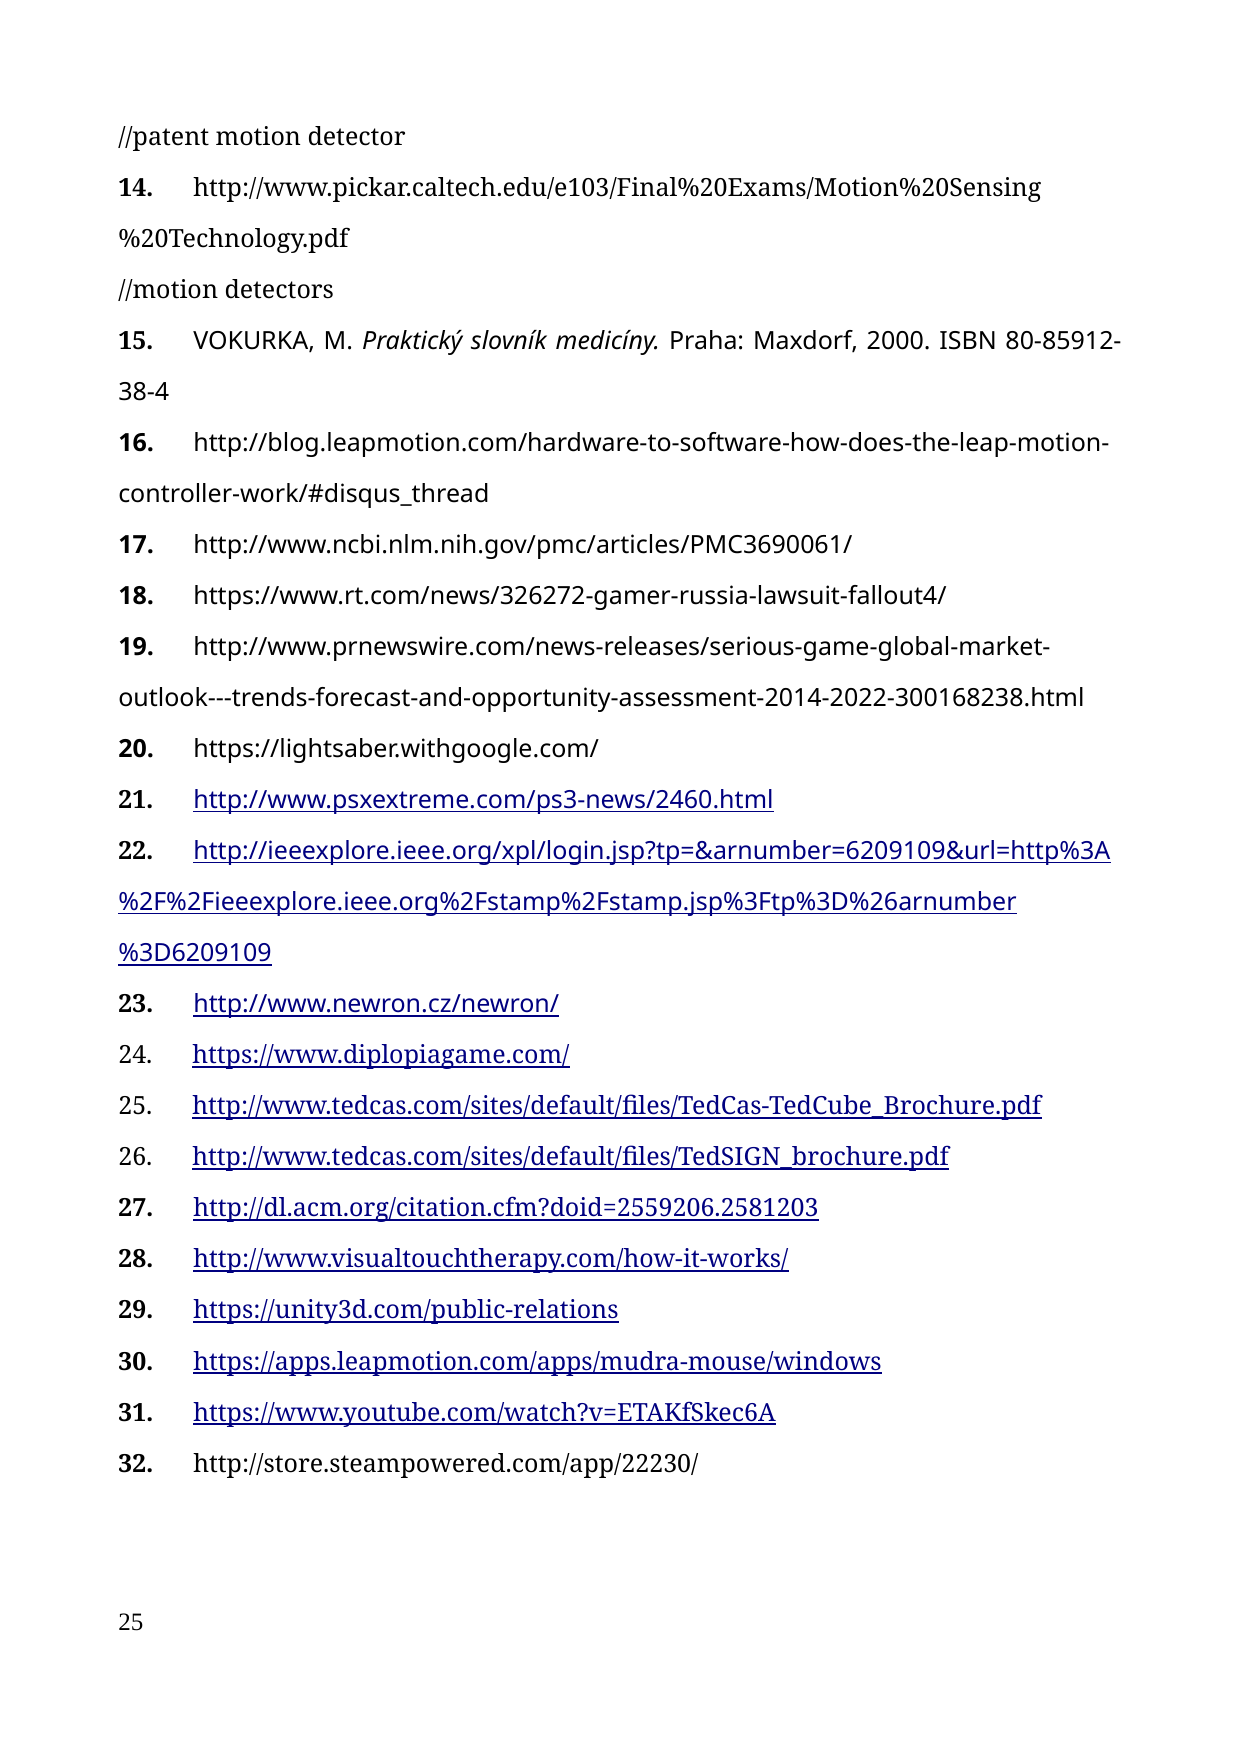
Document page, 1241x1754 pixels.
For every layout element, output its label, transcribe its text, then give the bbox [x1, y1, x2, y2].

list http://store.steampowered.com/app/22230/ [118, 1445, 1122, 1479]
list VOKURKA, M. Praktický slovník medicíny. Praha: Maxdorf, 2000. ISBN 80-85912-38-4 [118, 322, 1122, 407]
list http://www.psxextreme.com/ps3-news/2460.html [118, 782, 1122, 816]
list http://www.newron.cz/newron/ [118, 986, 1122, 1020]
list http://www.ncbi.nlm.nih.gov/pmc/articles/PMC3690061/ [118, 526, 1122, 561]
list https://www.youtube.com/watch?v=ETAKfSkec6A [118, 1394, 1122, 1428]
list https://apps.leapmotion.com/apps/mudra-mouse/windows [118, 1343, 1122, 1377]
list http://www.pickar.caltech.edu/e103/Final%20Exams/Motion%20Sensing%20Technology.pdf [118, 169, 1122, 254]
list https://lightsaber.withgoogle.com/ [118, 731, 1122, 765]
list https://unity3d.com/public-relations [118, 1292, 1122, 1326]
list http://www.visualtouchtherapy.com/how-it-works/ [118, 1241, 1122, 1275]
list 24. https://www.diplopiagame.com/ [118, 1037, 1122, 1071]
list http://blog.leapmotion.com/hardware-to-software-how-does-the-leap-motion-controller-work/#disqus_thread [118, 424, 1122, 509]
text //patent motion detector [118, 118, 1122, 152]
list http://www.prnewswire.com/news-releases/serious-game-global-market-outlook---trends-forecast-and-opportunity-assessment-2014-2022-300168238.html [118, 628, 1122, 714]
list http://ieeexplore.ieee.org/xpl/login.jsp?tp=&arnumber=6209109&url=http%3A%2F%2Fieeexplore.ieee.org%2Fstamp%2Fstamp.jsp%3Ftp%3D%26arnumber%3D6209109 [118, 833, 1122, 969]
list 25. http://www.tedcas.com/sites/default/files/TedCas-TedCube_Brochure.pdf [118, 1088, 1122, 1122]
list http://dl.acm.org/citation.cfm?doid=2559206.2581203 [118, 1190, 1122, 1224]
list https://www.rt.com/news/326272-gamer-russia-lawsuit-fallout4/ [118, 577, 1122, 612]
list 26. http://www.tedcas.com/sites/default/files/TedSIGN_brochure.pdf [118, 1139, 1122, 1173]
list //motion detectors [118, 271, 1122, 305]
